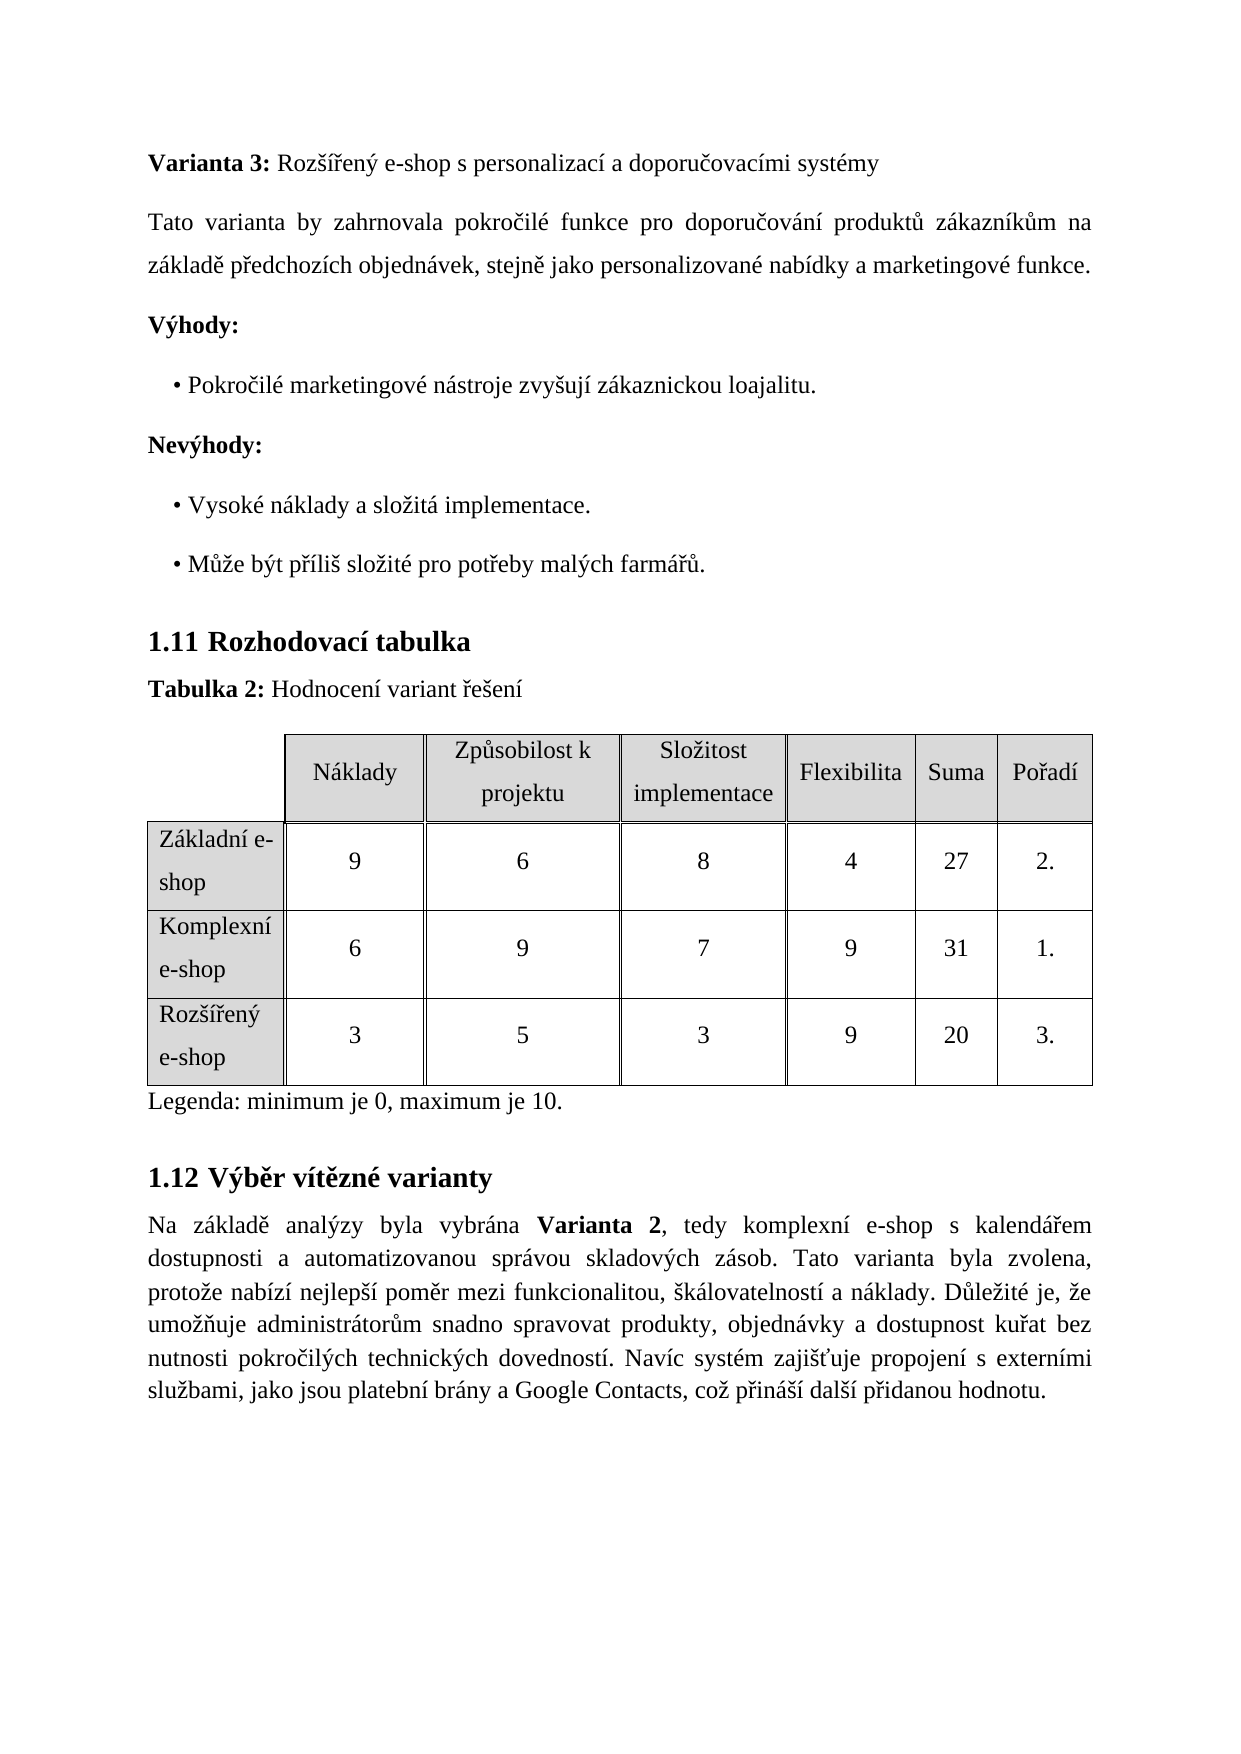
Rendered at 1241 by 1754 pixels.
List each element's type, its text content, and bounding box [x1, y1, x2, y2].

table_cell 1. [998, 911, 1092, 998]
text Tato varianta by zahrnovala pokročilé funkce pro doporučování produktů zákazníkům na základě předchozích objednávek, stejně jako personalizované nabídky a marketingové funkce. [148, 207, 1093, 279]
table_cell 3 [287, 999, 423, 1085]
text Výhody: [148, 310, 1093, 339]
table_cell 3 [622, 999, 785, 1085]
table_cell 9 [788, 999, 915, 1085]
table_cell Základní e-shop [148, 822, 283, 910]
text Tabulka 2: Hodnocení variant řešení [148, 674, 1093, 703]
text Varianta 3: Rozšířený e-shop s personalizací a doporučovacími systémy [148, 148, 1093, 176]
text Legenda: minimum je 0, maximum je 10. [148, 1086, 1093, 1114]
table_cell 2. [998, 824, 1092, 910]
subtitle Rozhodovací tabulka [148, 624, 1093, 657]
table_cell 31 [916, 911, 997, 998]
text • Může být příliš složité pro potřeby malých farmářů. [148, 549, 1093, 578]
table_header Způsobilost k projektu [427, 735, 619, 821]
table_header Suma [916, 735, 997, 821]
table_cell 5 [427, 999, 619, 1085]
table_header [148, 734, 284, 821]
subtitle Výběr vítězné varianty [148, 1160, 1093, 1194]
table_cell Rozšířený e-shop [148, 999, 283, 1085]
table_header Náklady [286, 735, 423, 821]
table_cell 3. [998, 999, 1092, 1085]
text Na základě analýzy byla vybrána Varianta 2, tedy komplexní e-shop s kalendářem dostupnosti a automatizovanou správou skladových zásob. Tato varianta byla zvolena, protože nabízí nejlepší poměr mezi funkcionalitou, škálovatelností a náklady. Důležité je, že umožňuje administrátorům snadno spravovat produkty, objednávky a dostupnost kuřat bez nutnosti pokročilých technických dovedností. Navíc systém zajišťuje propojení s externími službami, jako jsou platební brány a Google Contacts, což přináší další přidanou hodnotu. [148, 1211, 1093, 1404]
table_cell 7 [622, 911, 785, 998]
table_cell 6 [427, 824, 619, 910]
table_header Pořadí [998, 735, 1092, 821]
text • Pokročilé marketingové nástroje zvyšují zákaznickou loajalitu. [148, 370, 1093, 399]
table_cell 9 [287, 824, 423, 910]
table_cell 27 [916, 824, 997, 910]
table_header Složitost implementace [622, 735, 785, 821]
table_cell Komplexní e-shop [148, 911, 283, 998]
table_cell 9 [788, 911, 915, 998]
table_header Flexibilita [788, 735, 915, 821]
table_cell 6 [287, 911, 423, 998]
text • Vysoké náklady a složitá implementace. [148, 490, 1093, 518]
table_cell 9 [427, 911, 619, 998]
text Nevýhody: [148, 430, 1093, 459]
table_cell 4 [788, 824, 915, 910]
table_cell 20 [916, 999, 997, 1085]
table_cell 8 [622, 824, 785, 910]
